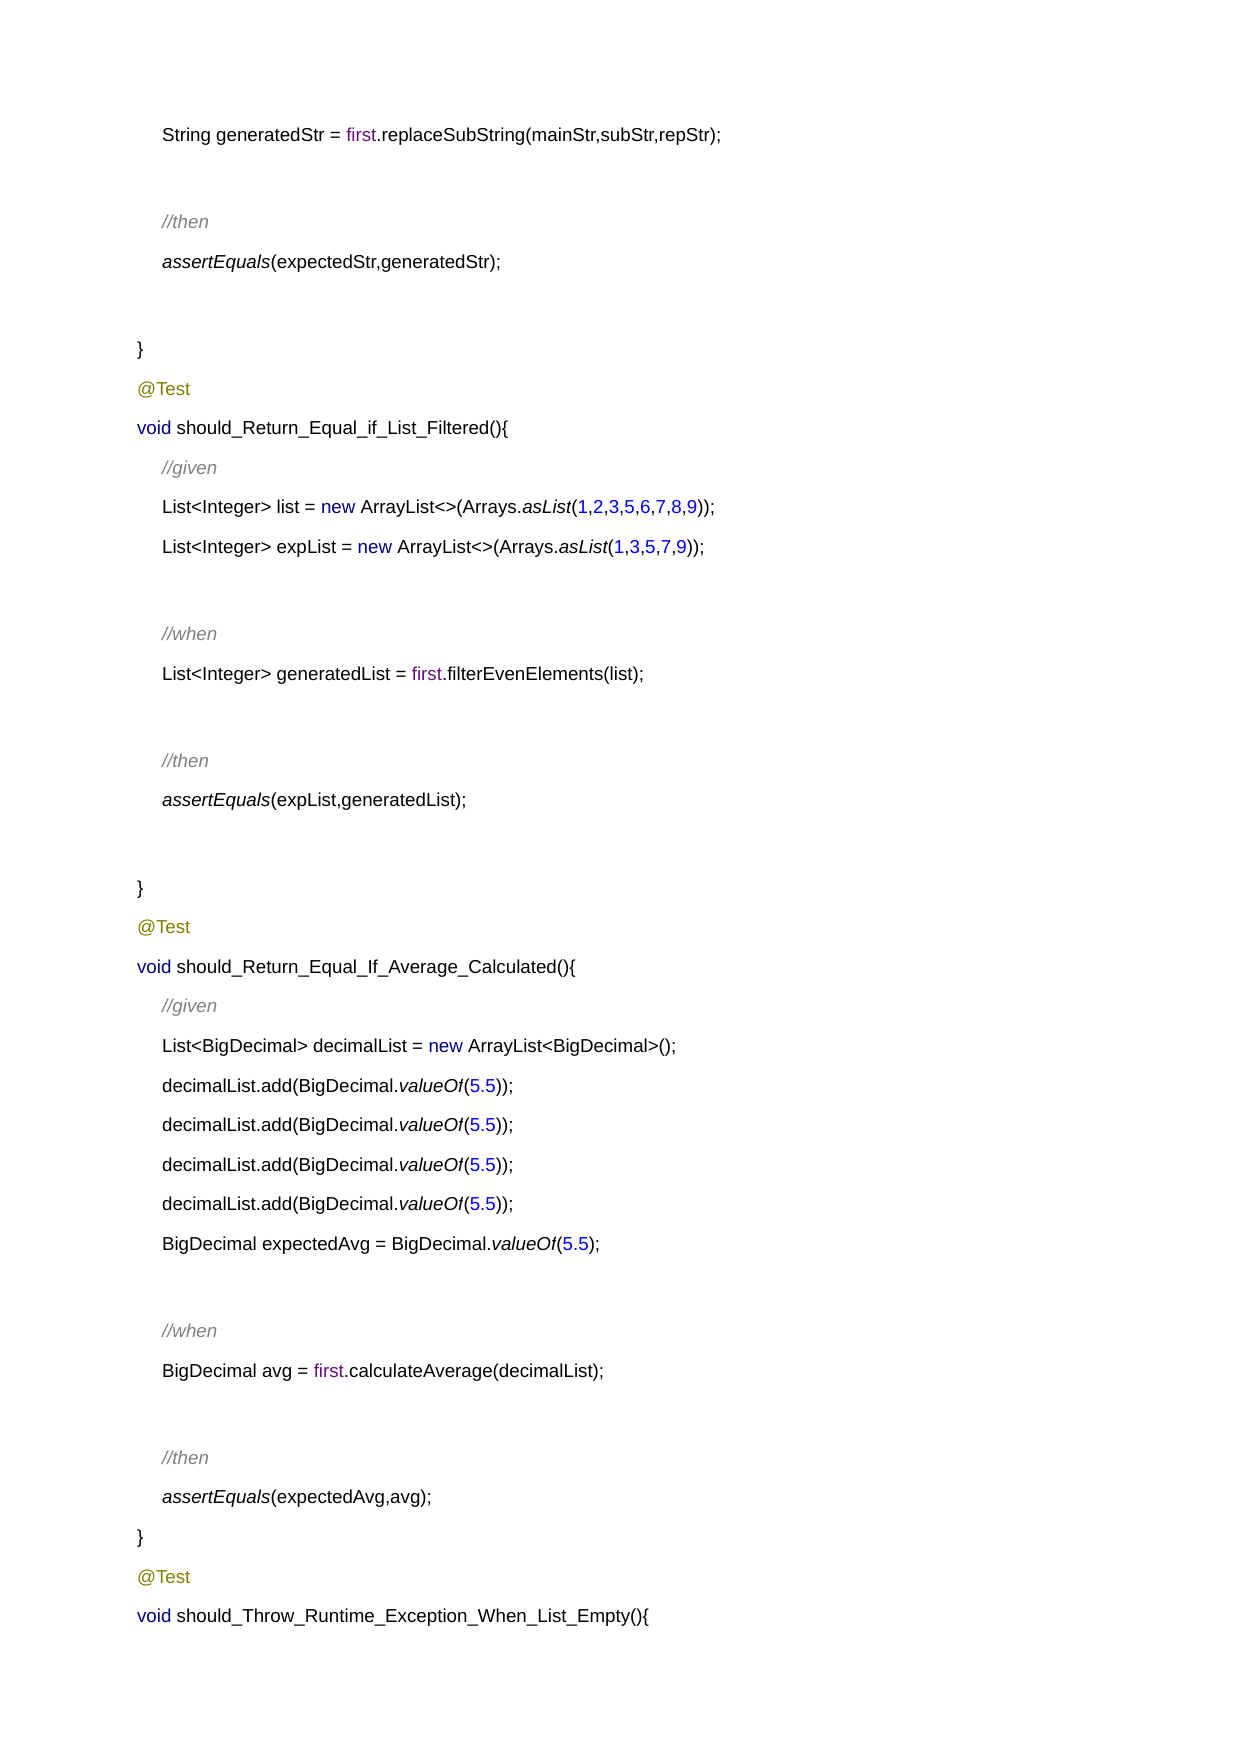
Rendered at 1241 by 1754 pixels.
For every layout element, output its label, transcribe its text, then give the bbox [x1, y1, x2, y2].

text BigDecimal expectedAvg = BigDecimal.valueOf(5.5); [118, 1227, 1122, 1256]
text String generatedStr = first.replaceSubString(mainStr,subStr,repStr); [118, 118, 1122, 147]
text decimalList.add(BigDecimal.valueOf(5.5)); [118, 1108, 1122, 1137]
text //then [118, 205, 1122, 234]
text //when [118, 1314, 1122, 1343]
text BigDecimal avg = first.calculateAverage(decimalList); [118, 1354, 1122, 1382]
text assertEquals(expectedAvg,avg); [118, 1481, 1122, 1509]
text } [118, 1520, 1122, 1549]
text //when [118, 617, 1122, 646]
text assertEquals(expList,generatedList); [118, 783, 1122, 812]
text List<Integer> generatedList = first.filterEvenElements(list); [118, 657, 1122, 686]
text @Test [118, 910, 1122, 939]
text List<Integer> list = new ArrayList<>(Arrays.asList(1,2,3,5,6,7,8,9)); [118, 490, 1122, 519]
text void should_Return_Equal_If_Average_Calculated(){ [118, 950, 1122, 979]
text } [118, 332, 1122, 361]
text List<Integer> expList = new ArrayList<>(Arrays.asList(1,3,5,7,9)); [118, 530, 1122, 559]
text decimalList.add(BigDecimal.valueOf(5.5)); [118, 1187, 1122, 1216]
text List<BigDecimal> decimalList = new ArrayList<BigDecimal>(); [118, 1029, 1122, 1058]
text void should_Return_Equal_if_List_Filtered(){ [118, 411, 1122, 440]
text //given [118, 989, 1122, 1018]
text assertEquals(expectedStr,generatedStr); [118, 245, 1122, 274]
text //then [118, 744, 1122, 773]
text //then [118, 1441, 1122, 1470]
text void should_Throw_Runtime_Exception_When_List_Empty(){ [118, 1599, 1122, 1628]
text @Test [118, 1560, 1122, 1588]
text @Test [118, 372, 1122, 400]
text decimalList.add(BigDecimal.valueOf(5.5)); [118, 1148, 1122, 1177]
text decimalList.add(BigDecimal.valueOf(5.5)); [118, 1069, 1122, 1097]
text //given [118, 451, 1122, 479]
text } [118, 871, 1122, 899]
